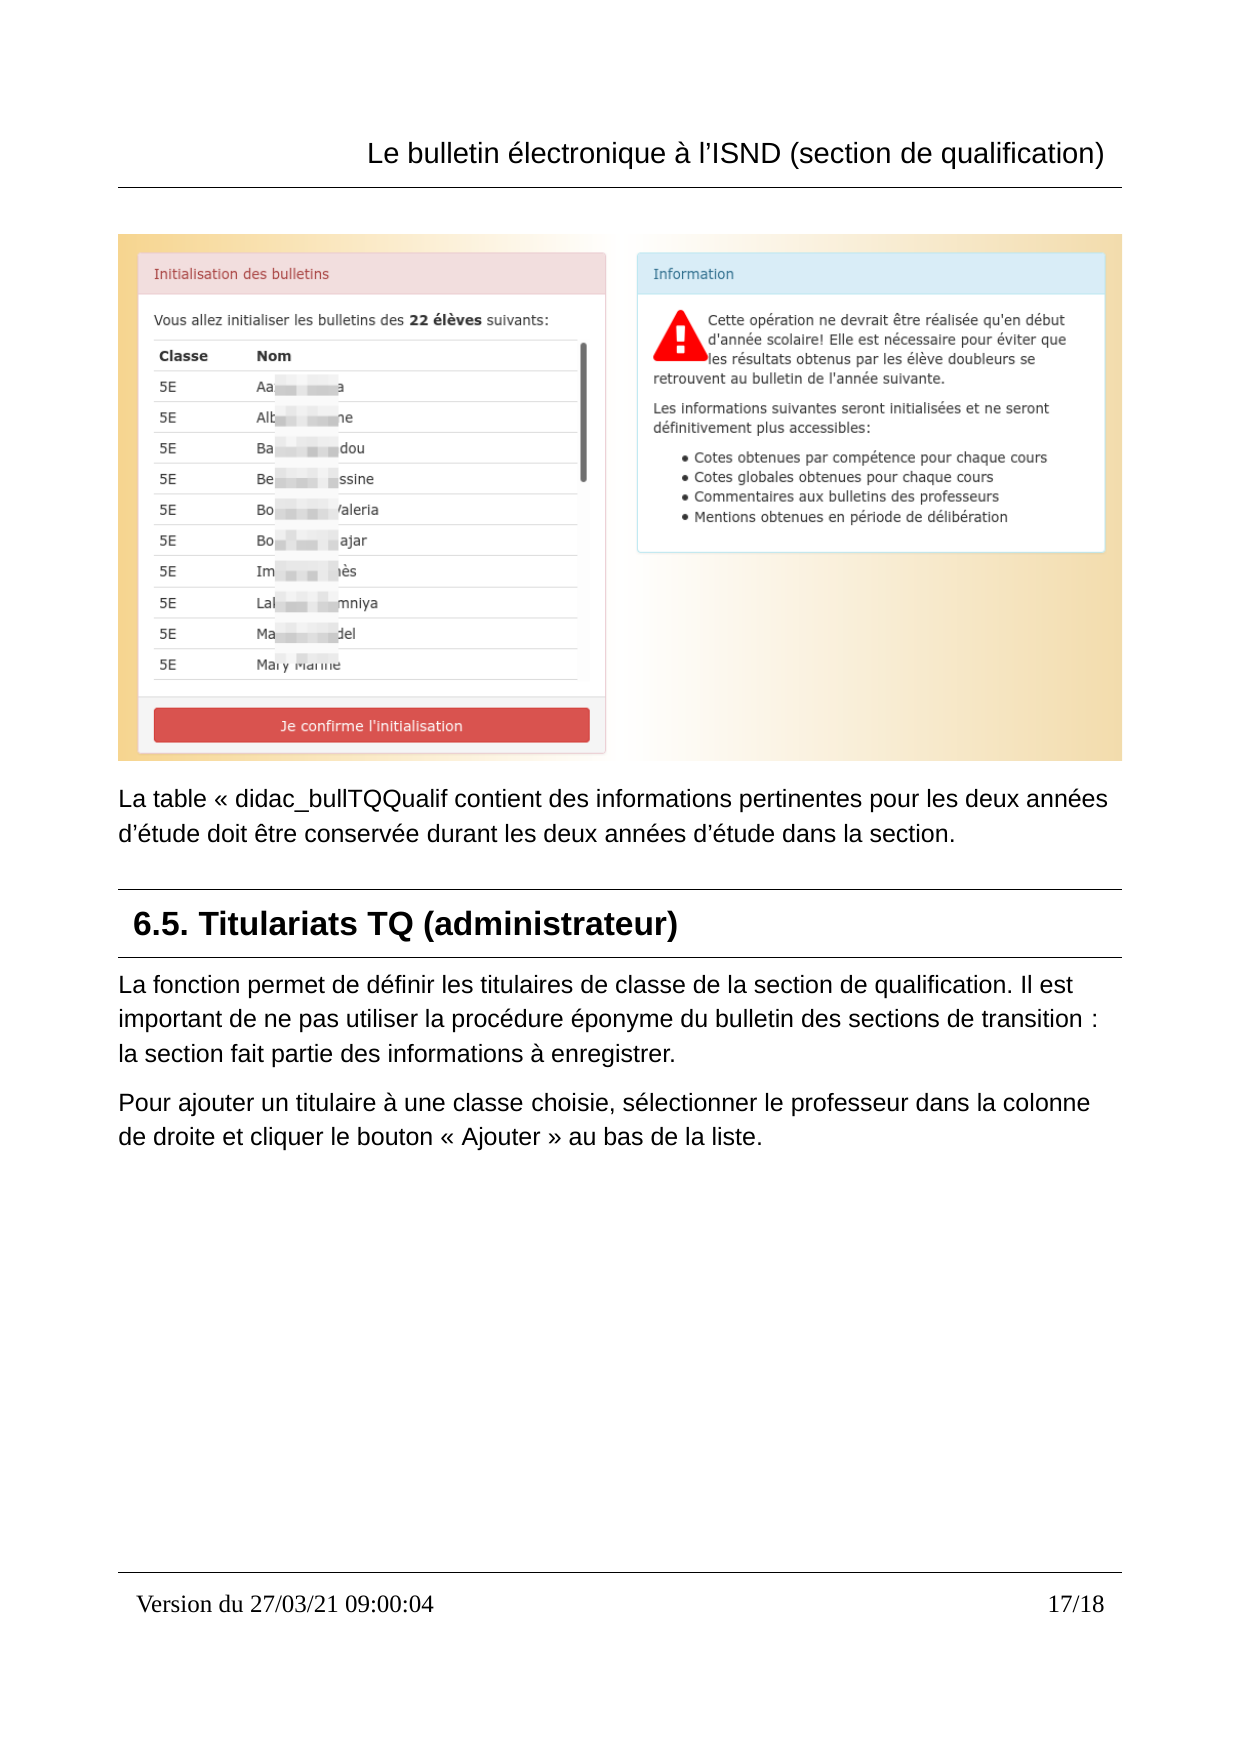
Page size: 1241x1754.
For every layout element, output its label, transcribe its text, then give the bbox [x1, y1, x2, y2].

subtitle Titulariats TQ (administrateur) [118, 890, 1122, 957]
picture [118, 234, 1123, 761]
text [118, 217, 1122, 234]
text La fonction permet de définir les titulaires de classe de la section de qualification. Il est important de ne pas utiliser la procédure éponyme du bulletin des sections de transition : la section fait partie des informations à enregistrer. [118, 970, 1122, 1067]
text La table « didac_bullTQQualif contient des informations pertinentes pour les deux années d’étude doit être conservée durant les deux années d’étude dans la section. [118, 761, 1122, 848]
text Pour ajouter un titulaire à une classe choisie, sélectionner le professeur dans la colonne de droite et cliquer le bouton « Ajouter » au bas de la liste. [118, 1088, 1122, 1151]
